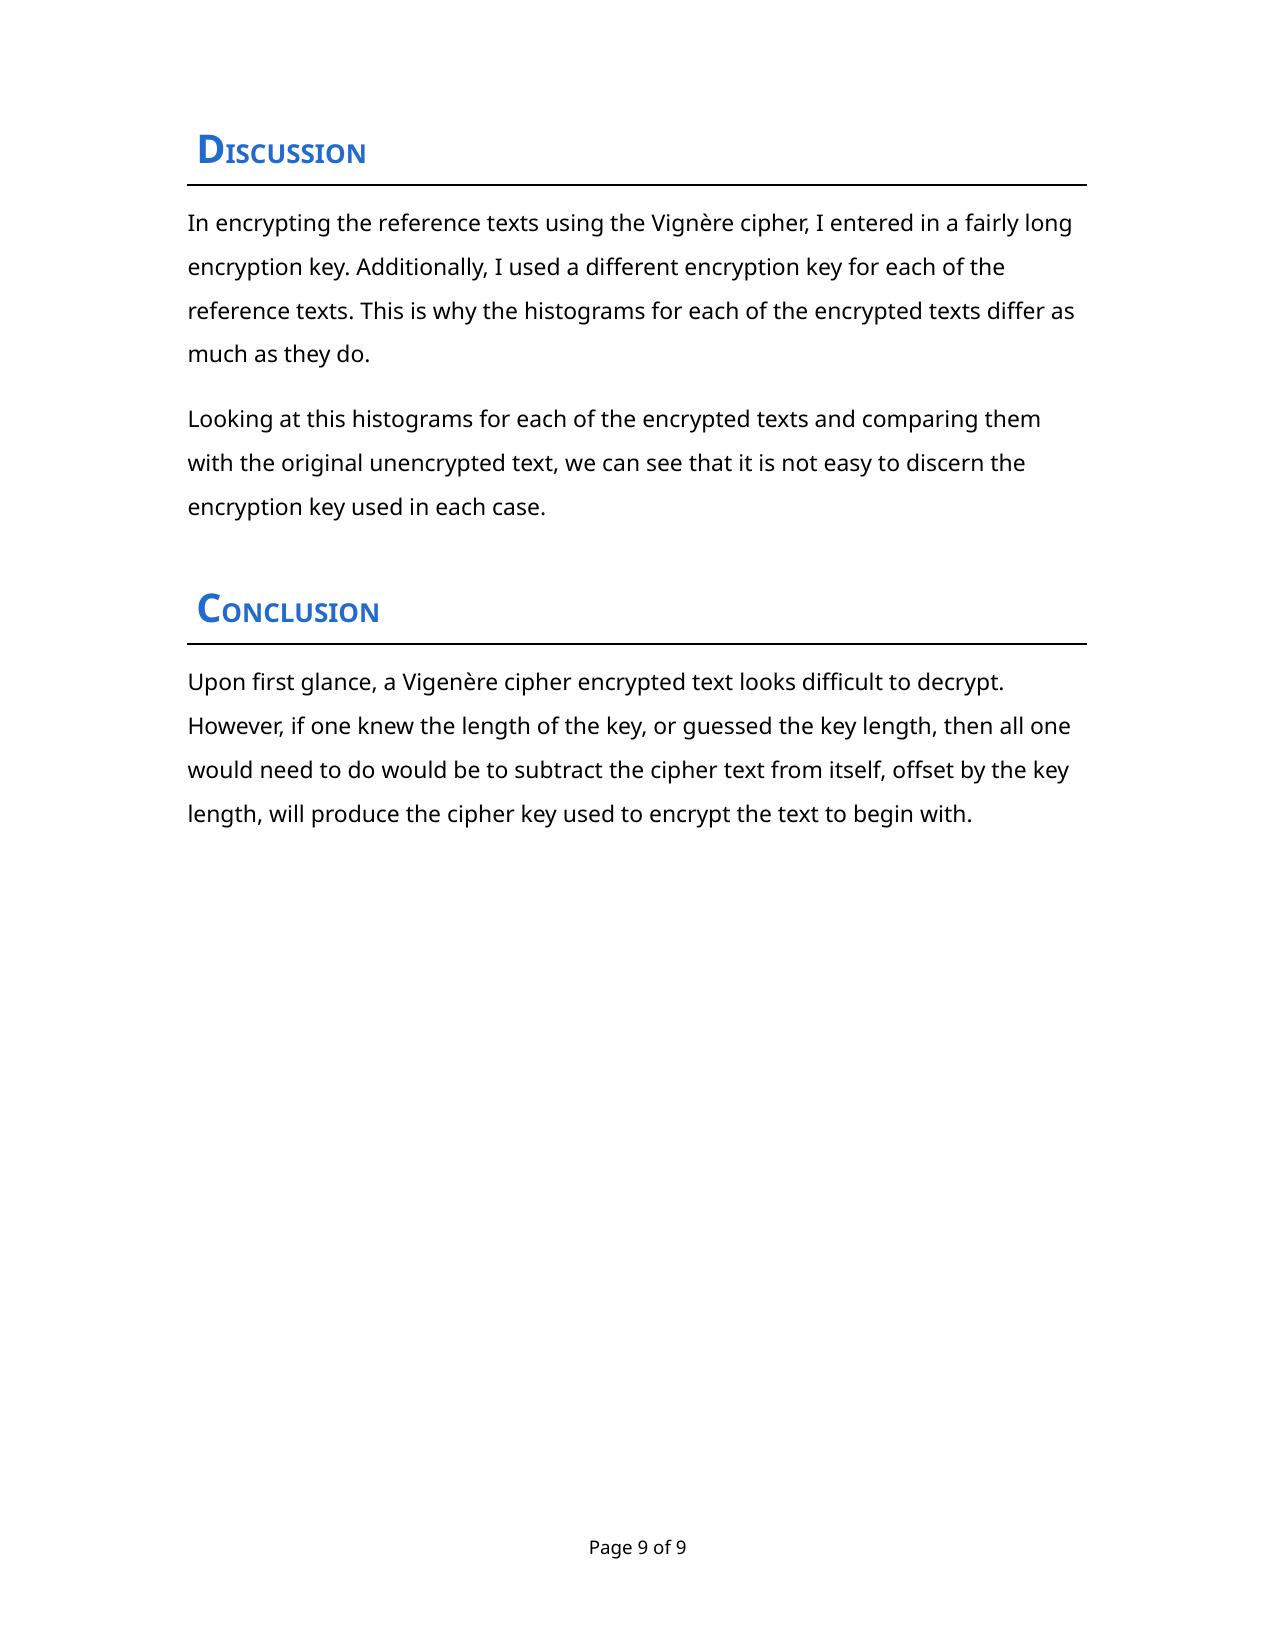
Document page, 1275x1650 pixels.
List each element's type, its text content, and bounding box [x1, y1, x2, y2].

text Looking at this histograms for each of the encrypted texts and comparing them with the original unencrypted text, we can see that it is not easy to discern the encryption key used in each case. [187, 403, 1087, 522]
subtitle Discussion [187, 112, 1087, 184]
text Upon first glance, a Vigenère cipher encrypted text looks difficult to decrypt. However, if one knew the length of the key, or guessed the key length, then all one would need to do would be to subtract the cipher text from itself, offset by the key length, will produce the cipher key used to encrypt the text to begin with. [187, 666, 1087, 829]
subtitle Conclusion [187, 572, 1087, 643]
text In encrypting the reference texts using the Vignère cipher, I entered in a fairly long encryption key. Additionally, I used a different encryption key for each of the reference texts. This is why the histograms for each of the encrypted texts differ as much as they do. [187, 207, 1087, 369]
